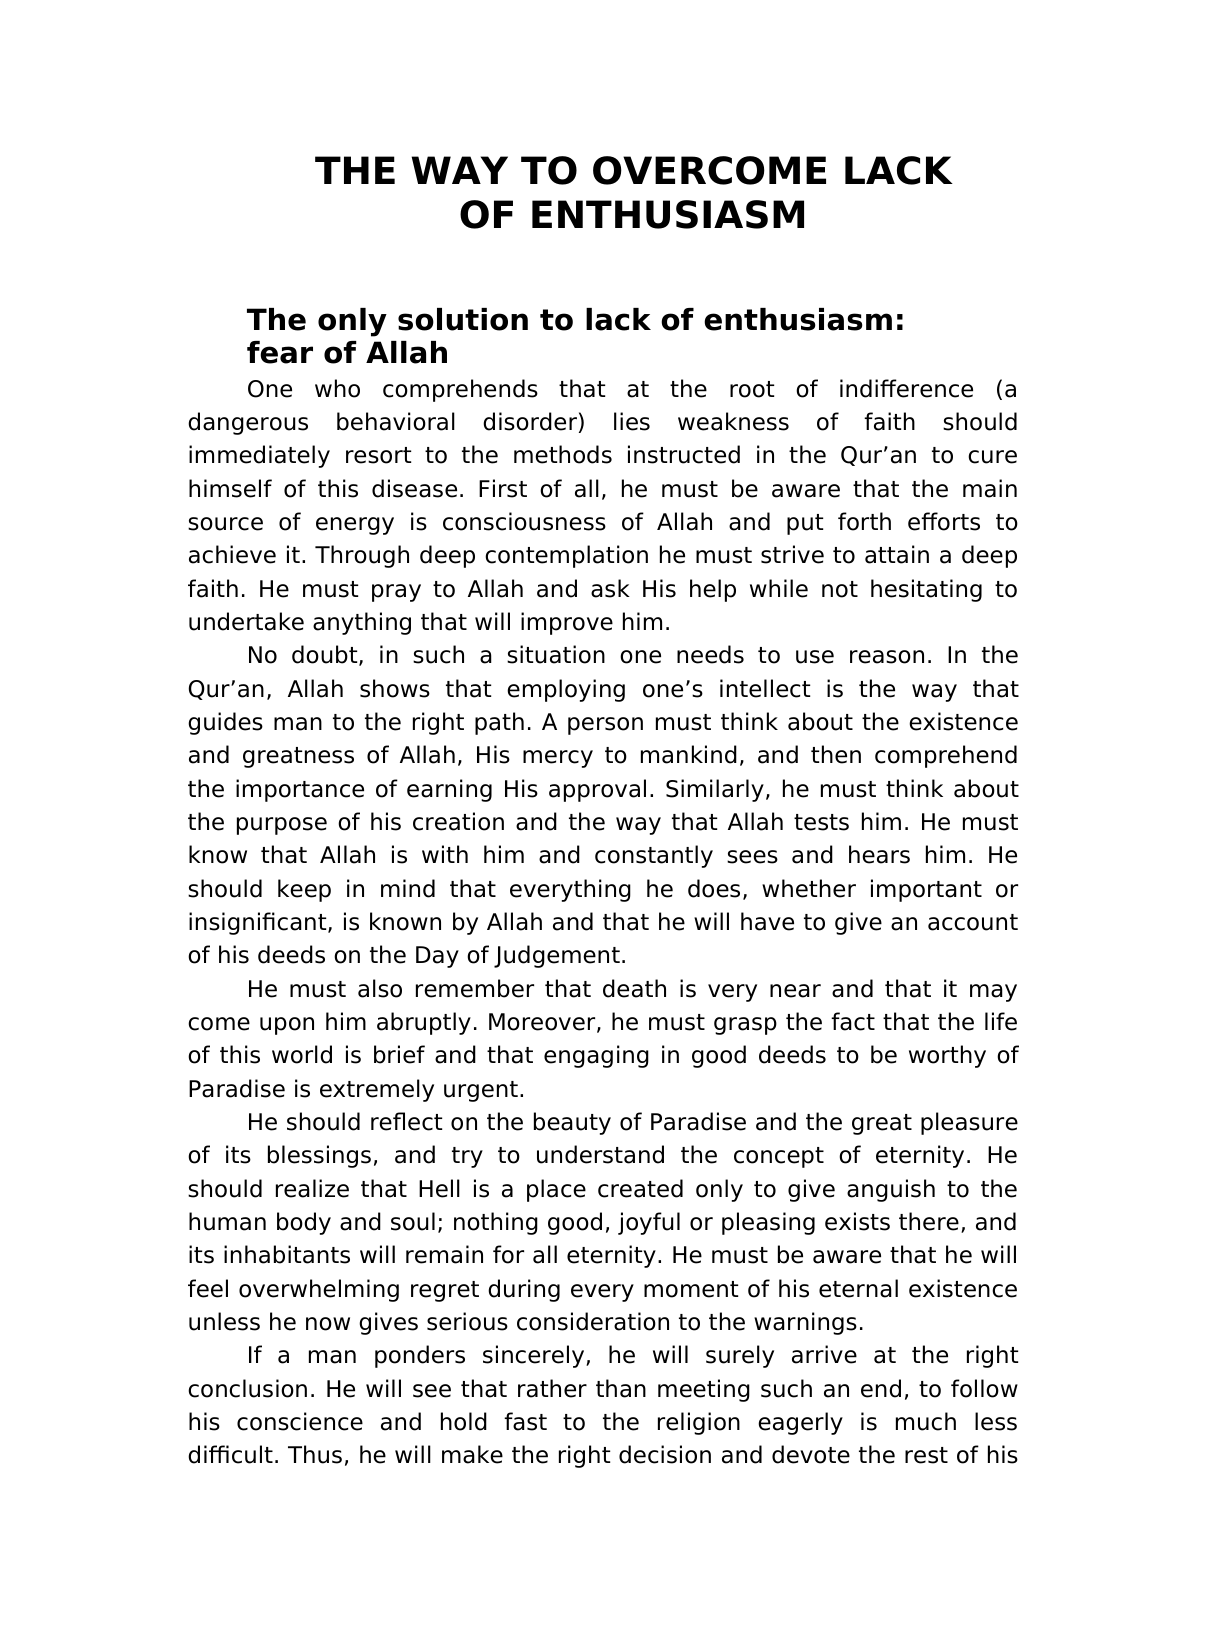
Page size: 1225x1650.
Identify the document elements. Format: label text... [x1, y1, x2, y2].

text fear of Allah [187, 337, 1020, 371]
text The only solution to lack of enthusiasm: [187, 304, 1020, 337]
text One who comprehends that at the root of indifference (a dangerous behavioral disorder) lies weakness of faith should immediately resort to the methods instructed in the Qur’an to cure himself of this disease. First of all, he must be aware that the main source of energy is consciousness of Allah and put forth efforts to achieve it. Through deep contemplation he must strive to attain a deep faith. He must pray to Allah and ask His help while not hesitating to undertake anything that will improve him. [187, 371, 1020, 637]
text If a man ponders sincerely, he will surely arrive at the right conclusion. He will see that rather than meeting such an end, to follow his conscience and hold fast to the religion eagerly is much less difficult. Thus, he will make the right decision and devote the rest of his [187, 1337, 1020, 1471]
text He should reflect on the beauty of Paradise and the great pleasure of its blessings, and try to understand the concept of eternity. He should realize that Hell is a place created only to give anguish to the human body and soul; nothing good, joyful or pleasing exists there, and its inhabitants will remain for all eternity. He must be aware that he will feel overwhelming regret during every moment of his eternal existence unless he now gives serious consideration to the warnings. [187, 1104, 1020, 1337]
text He must also remember that death is very near and that it may come upon him abruptly. Moreover, he must grasp the fact that the life of this world is brief and that engaging in good deeds to be worthy of Paradise is extremely urgent. [187, 971, 1020, 1104]
text THE WAY TO OVERCOME LACK [187, 150, 1020, 194]
text No doubt, in such a situation one needs to use reason. In the Qur’an, Allah shows that employing one’s intellect is the way that guides man to the right path. A person must think about the existence and greatness of Allah, His mercy to mankind, and then comprehend the importance of earning His approval. Similarly, he must think about the purpose of his creation and the way that Allah tests him. He must know that Allah is with him and constantly sees and hears him. He should keep in mind that everything he does, whether important or insignificant, is known by Allah and that he will have to give an account of his deeds on the Day of Judgement. [187, 637, 1020, 971]
text OF ENTHUSIASM [187, 194, 1020, 237]
